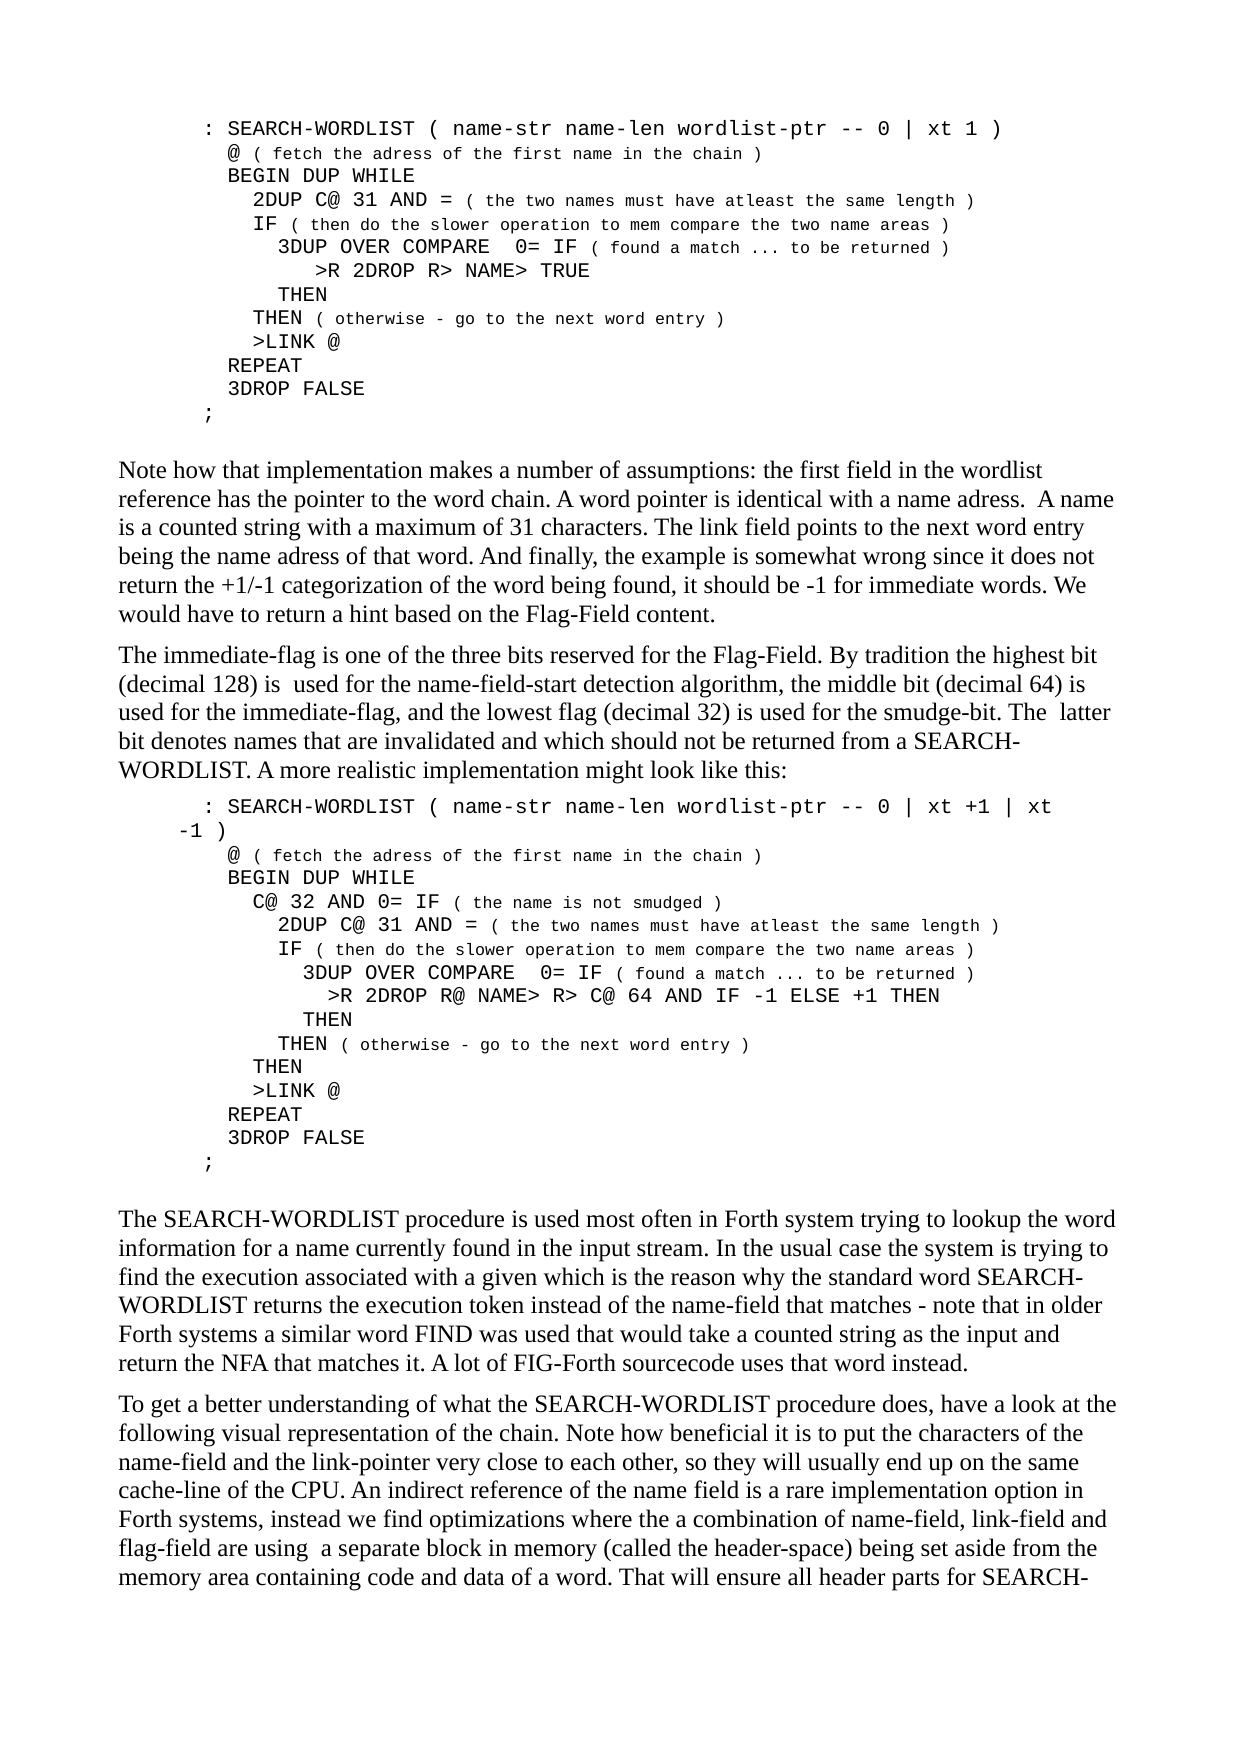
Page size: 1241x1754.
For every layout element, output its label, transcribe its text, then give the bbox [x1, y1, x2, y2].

text : SEARCH-WORDLIST ( name-str name-len wordlist-ptr -- 0 | xt +1 | xt -1 ) @ ( fetch the adress of the first name in the chain ) BEGIN DUP WHILE C@ 32 AND 0= IF ( the name is not smudged ) 2DUP C@ 31 AND = ( the two names must have atleast the same length ) IF ( then do the slower operation to mem compare the two name areas ) 3DUP OVER COMPARE 0= IF ( found a match ... to be returned ) >R 2DROP R@ NAME> R> C@ 64 AND IF -1 ELSE +1 THEN THEN THEN ( otherwise - go to the next word entry ) THEN >LINK @ REPEAT 3DROP FALSE ; [177, 796, 1063, 1174]
text To get a better understanding of what the SEARCH-WORDLIST procedure does, have a look at the following visual representation of the chain. Note how beneficial it is to put the characters of the name-field and the link-pointer very close to each other, so they will usually end up on the same cache-line of the CPU. An indirect reference of the name field is a rare implementation option in Forth systems, instead we find optimizations where the a combination of name-field, link-field and flag-field are using a separate block in memory (called the header-space) being set aside from the memory area containing code and data of a word. That will ensure all header parts for SEARCH- [118, 1389, 1122, 1590]
text : SEARCH-WORDLIST ( name-str name-len wordlist-ptr -- 0 | xt 1 ) @ ( fetch the adress of the first name in the chain ) BEGIN DUP WHILE 2DUP C@ 31 AND = ( the two names must have atleast the same length ) IF ( then do the slower operation to mem compare the two name areas ) 3DUP OVER COMPARE 0= IF ( found a match ... to be returned ) >R 2DROP R> NAME> TRUE THEN THEN ( otherwise - go to the next word entry ) >LINK @ REPEAT 3DROP FALSE ; [177, 118, 1063, 426]
text The immediate-flag is one of the three bits reserved for the Flag-Field. By tradition the highest bit (decimal 128) is used for the name-field-start detection algorithm, the middle bit (decimal 64) is used for the immediate-flag, and the lowest flag (decimal 32) is used for the smudge-bit. The latter bit denotes names that are invalidated and which should not be returned from a SEARCH-WORDLIST. A more realistic implementation might look like this: [118, 640, 1122, 784]
text The SEARCH-WORDLIST procedure is used most often in Forth system trying to lookup the word information for a name currently found in the input stream. In the usual case the system is trying to find the execution associated with a given which is the reason why the standard word SEARCH-WORDLIST returns the execution token instead of the name-field that matches - note that in older Forth systems a similar word FIND was used that would take a counted string as the input and return the NFA that matches it. A lot of FIG-Forth sourcecode uses that word instead. [118, 1204, 1122, 1377]
text Note how that implementation makes a number of assumptions: the first field in the wordlist reference has the pointer to the word chain. A word pointer is identical with a name adress. A name is a counted string with a maximum of 31 characters. The link field points to the next word entry being the name adress of that word. And finally, the example is somewhat wrong since it does not return the +1/-1 categorization of the word being found, it should be -1 for immediate words. We would have to return a hint based on the Flag-Field content. [118, 455, 1122, 627]
